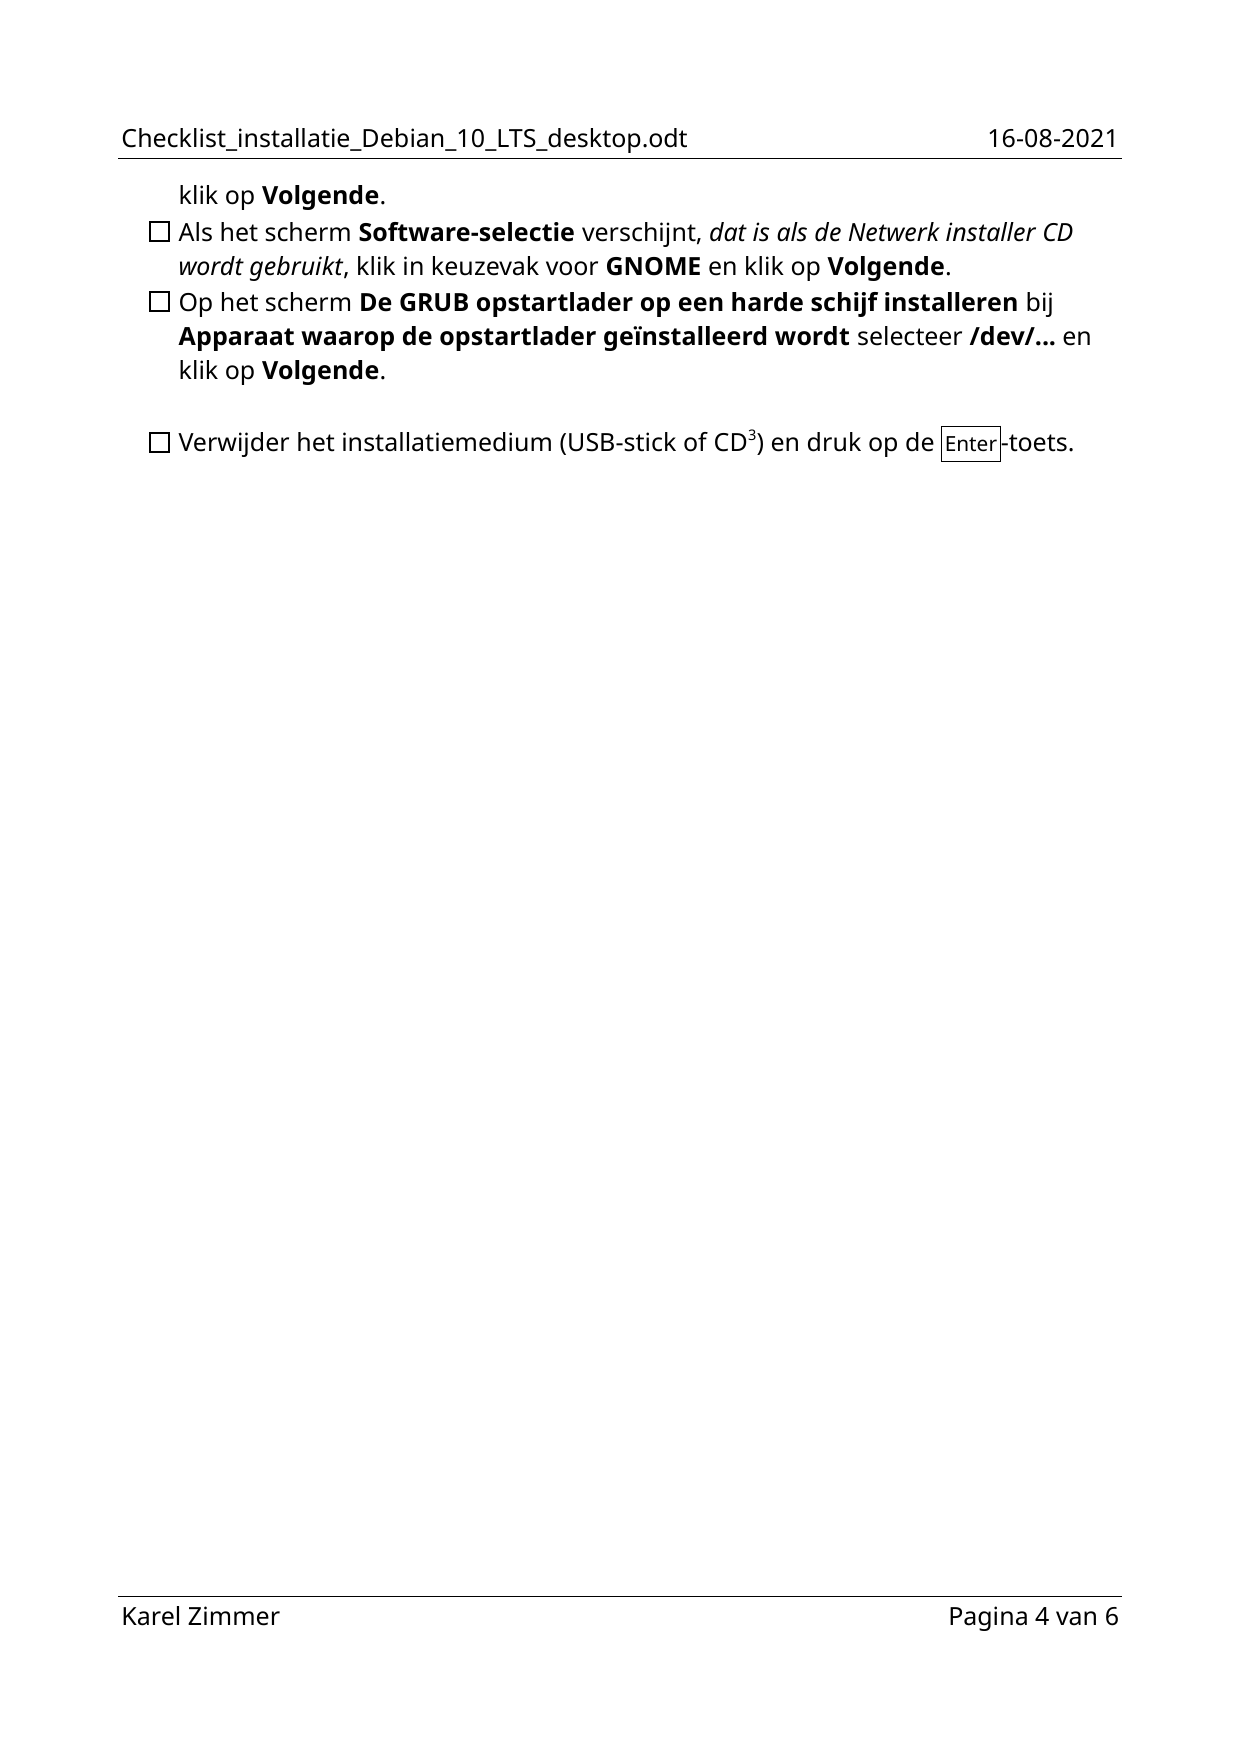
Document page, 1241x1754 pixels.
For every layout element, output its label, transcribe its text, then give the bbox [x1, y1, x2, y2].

table_cell klik op Volgende. [177, 177, 1121, 213]
table_cell [141, 213, 177, 283]
table_cell Als het scherm Software-selectie verschijnt, dat is als de Netwerk installer CD wordt gebruikt, klik in keuzevak voor GNOME en klik op Volgende. [177, 213, 1121, 283]
table_cell Op het scherm De GRUB opstartlader op een harde schijf installeren bij Apparaat waarop de opstartlader geïnstalleerd wordt selecteer /dev/... en klik op Volgende. [177, 284, 1121, 388]
table_cell [177, 388, 1121, 424]
table_cell [141, 284, 177, 388]
table_cell [141, 177, 177, 213]
table_cell [141, 424, 177, 462]
table_cell [141, 388, 177, 424]
table_cell Verwijder het installatiemedium (USB-stick of CD3) en druk op de Enter-toets. [177, 424, 1121, 462]
